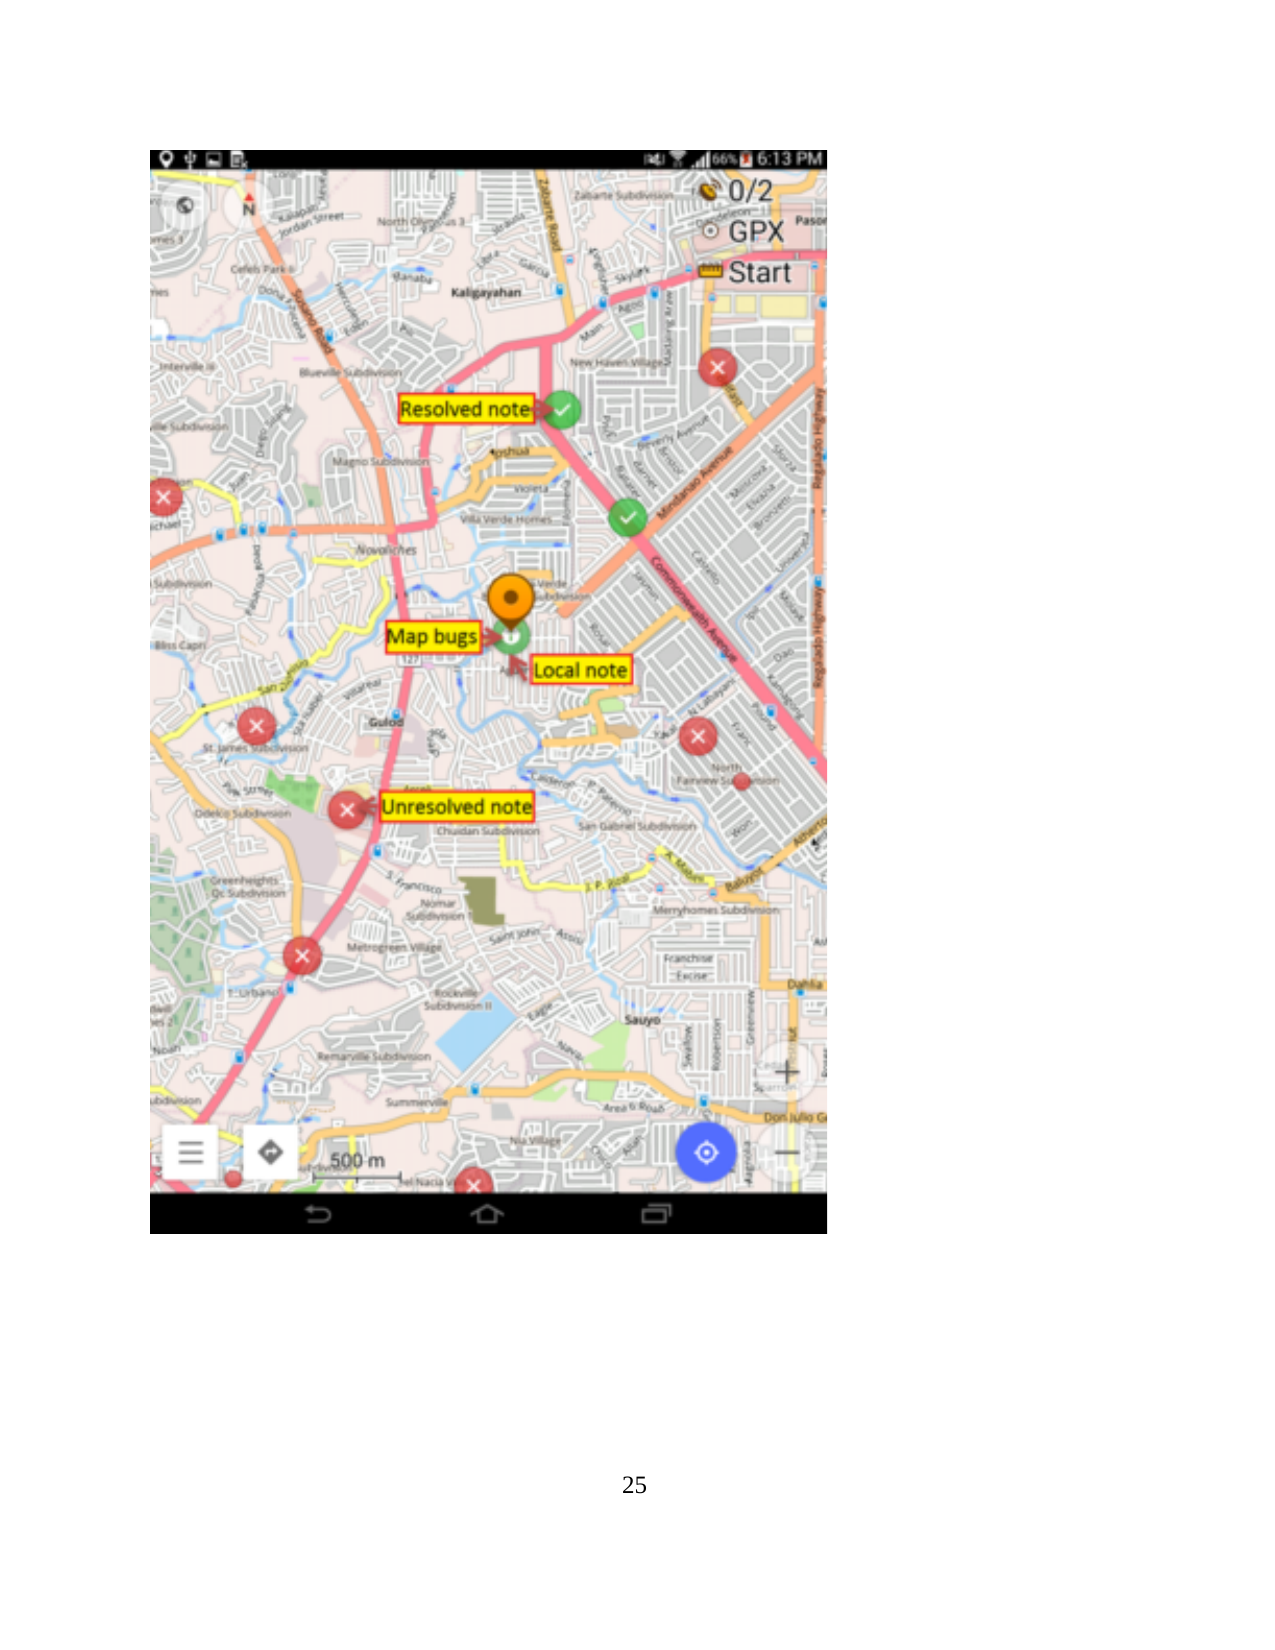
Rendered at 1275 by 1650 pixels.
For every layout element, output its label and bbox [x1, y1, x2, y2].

picture [150, 150, 828, 1234]
